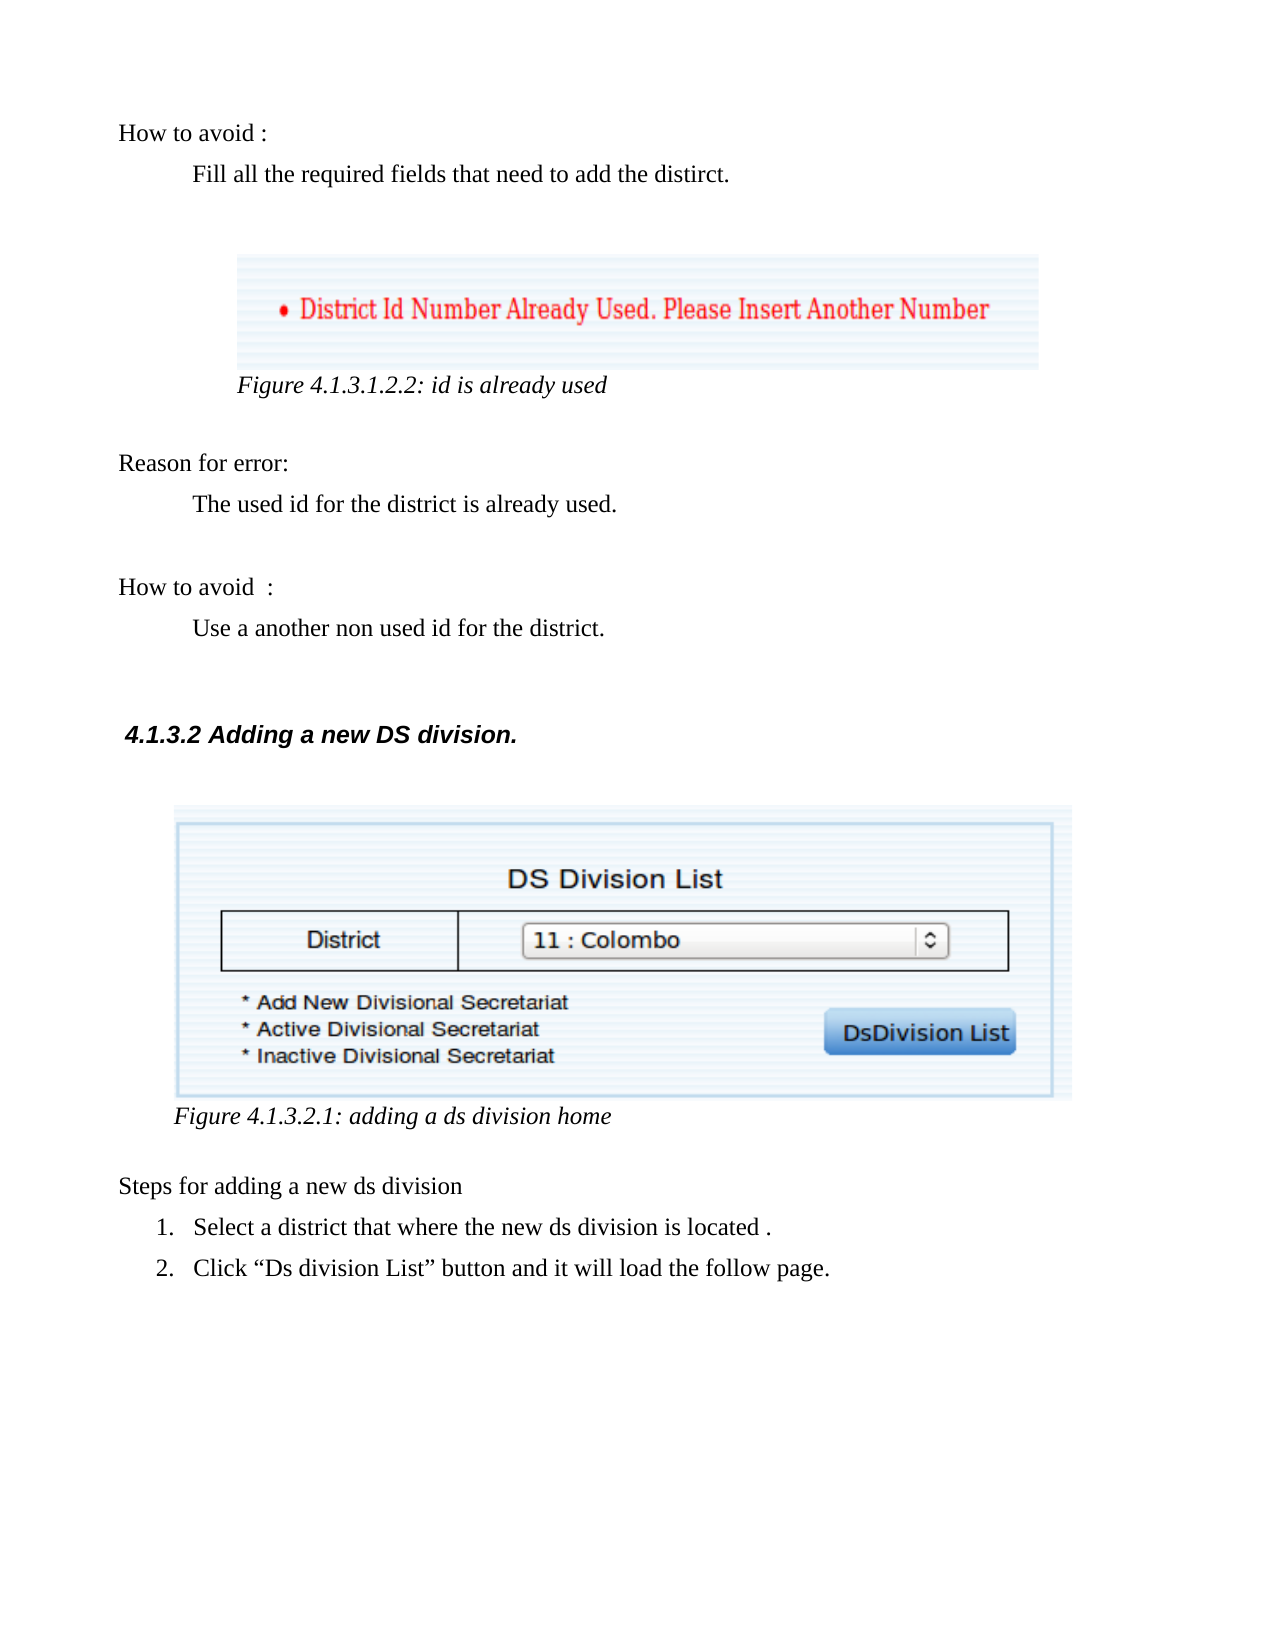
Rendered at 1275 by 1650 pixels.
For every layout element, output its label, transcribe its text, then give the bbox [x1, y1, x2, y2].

text Figure 4.1.3.2.1: adding a ds division home [173, 1101, 1072, 1130]
text How to avoid : [118, 118, 1157, 147]
text Figure 4.1.3.1.2.2: id is already used [237, 370, 1038, 398]
list Select a district that where the new ds division is located . [156, 1212, 1157, 1241]
text Fill all the required fields that need to add the distirct. [118, 159, 1157, 188]
picture [173, 805, 1073, 1101]
picture [237, 254, 1039, 370]
text How to avoid : [118, 572, 1157, 601]
text Reason for error: [118, 448, 1157, 477]
text The used id for the district is already used. [118, 489, 1157, 518]
text Steps for adding a new ds division [118, 1171, 1157, 1200]
list Click “Ds division List” button and it will load the follow page. [156, 1253, 1157, 1282]
text Use a another non used id for the district. [118, 613, 1157, 642]
subtitle Adding a new DS division. [118, 721, 1157, 749]
